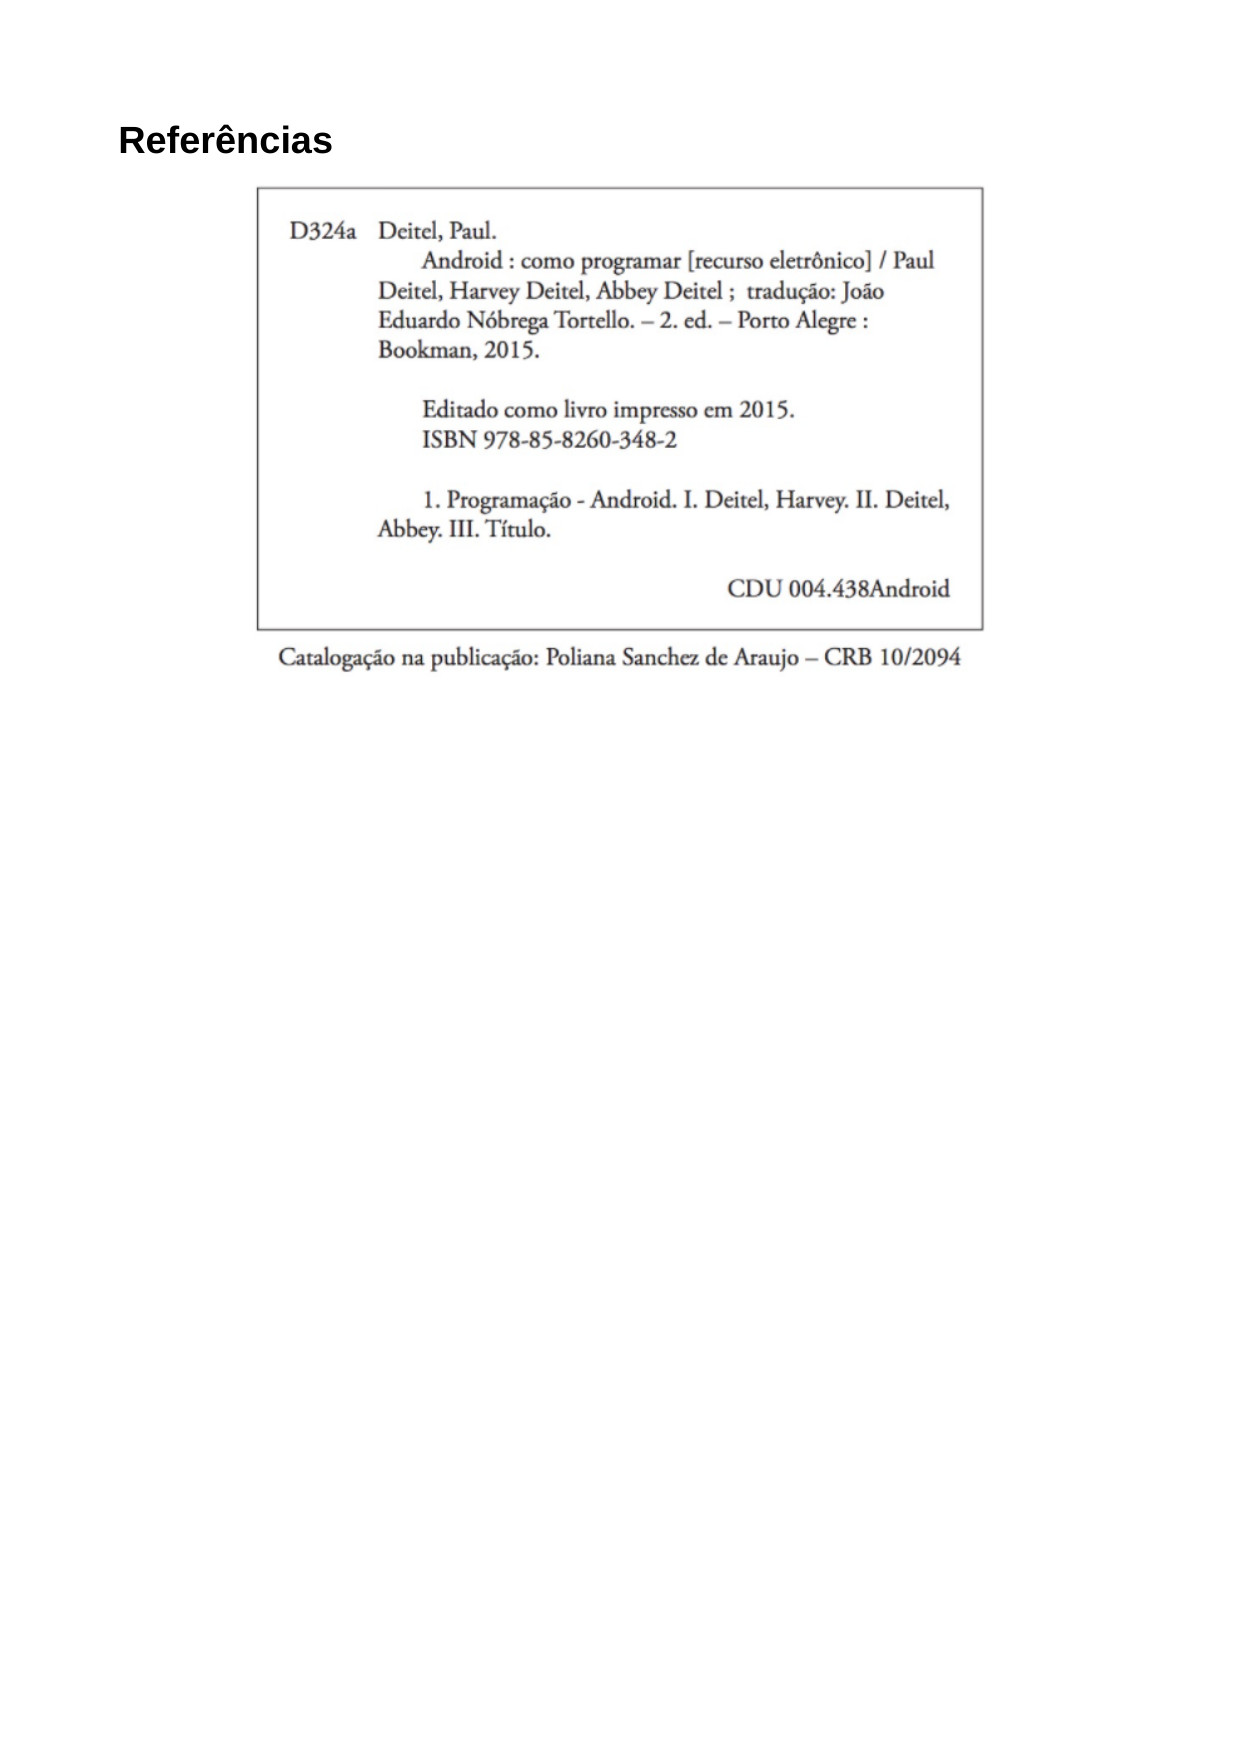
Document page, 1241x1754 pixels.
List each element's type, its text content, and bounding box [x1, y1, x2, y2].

picture [242, 174, 998, 678]
subtitle Referências [118, 118, 1122, 162]
